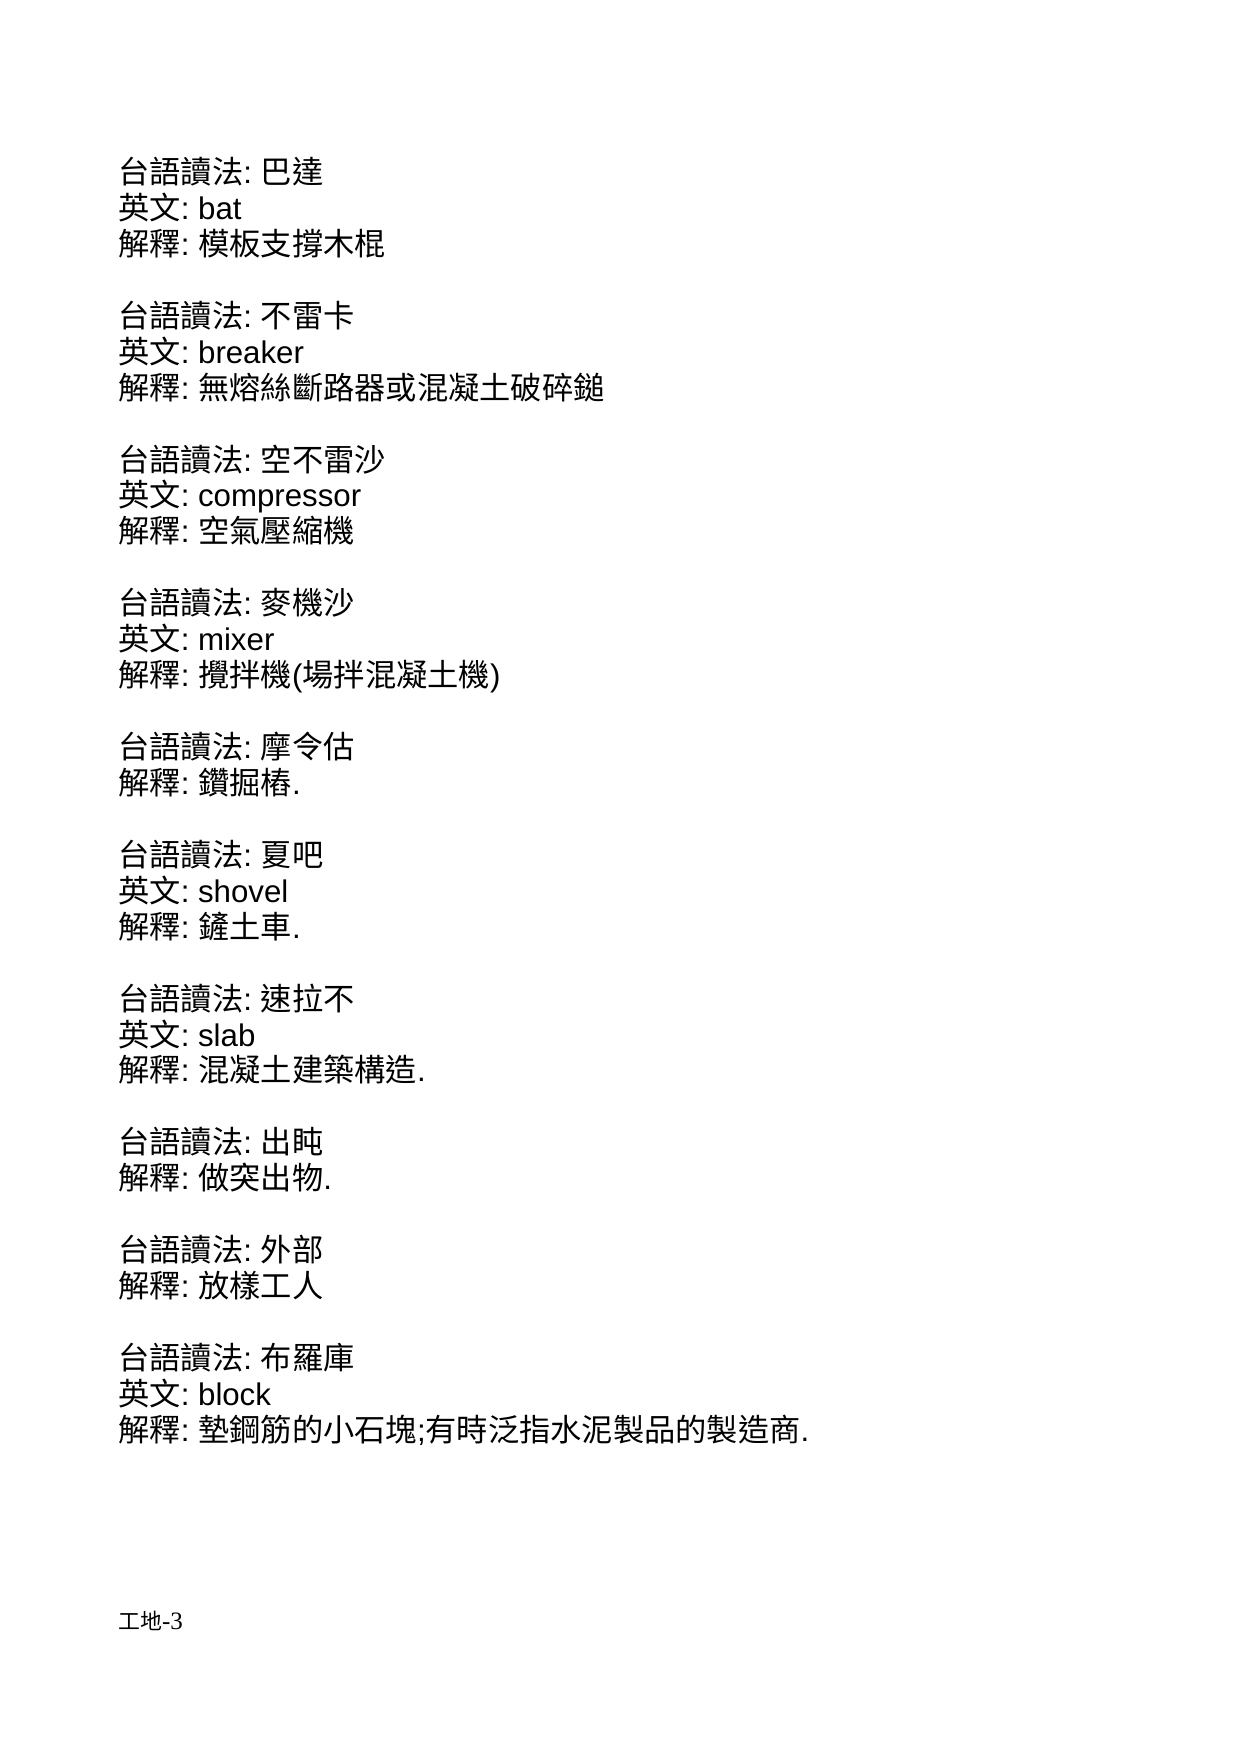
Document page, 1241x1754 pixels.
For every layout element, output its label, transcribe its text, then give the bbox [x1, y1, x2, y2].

text 台語讀法: 巴達 英文: bat 解釋: 模板支撐木棍 台語讀法: 不雷卡 英文: breaker 解釋: 無熔絲斷路器或混凝土破碎鎚 台語讀法: 空不雷沙 英文: compressor 解釋: 空氣壓縮機 台語讀法: 麥機沙 英文: mixer 解釋: 攪拌機(場拌混凝土機) 台語讀法: 摩令估 解釋: 鑽掘樁. 台語讀法: 夏吧 英文: shovel 解釋: 鏟土車. 台語讀法: 速拉不 英文: slab 解釋: 混凝土建築構造. 台語讀法: 出盹 解釋: 做突出物. 台語讀法: 外部 解釋: 放樣工人 台語讀法: 布羅庫 英文: block 解釋: 墊鋼筋的小石塊;有時泛指水泥製品的製造商. [118, 118, 1122, 1520]
